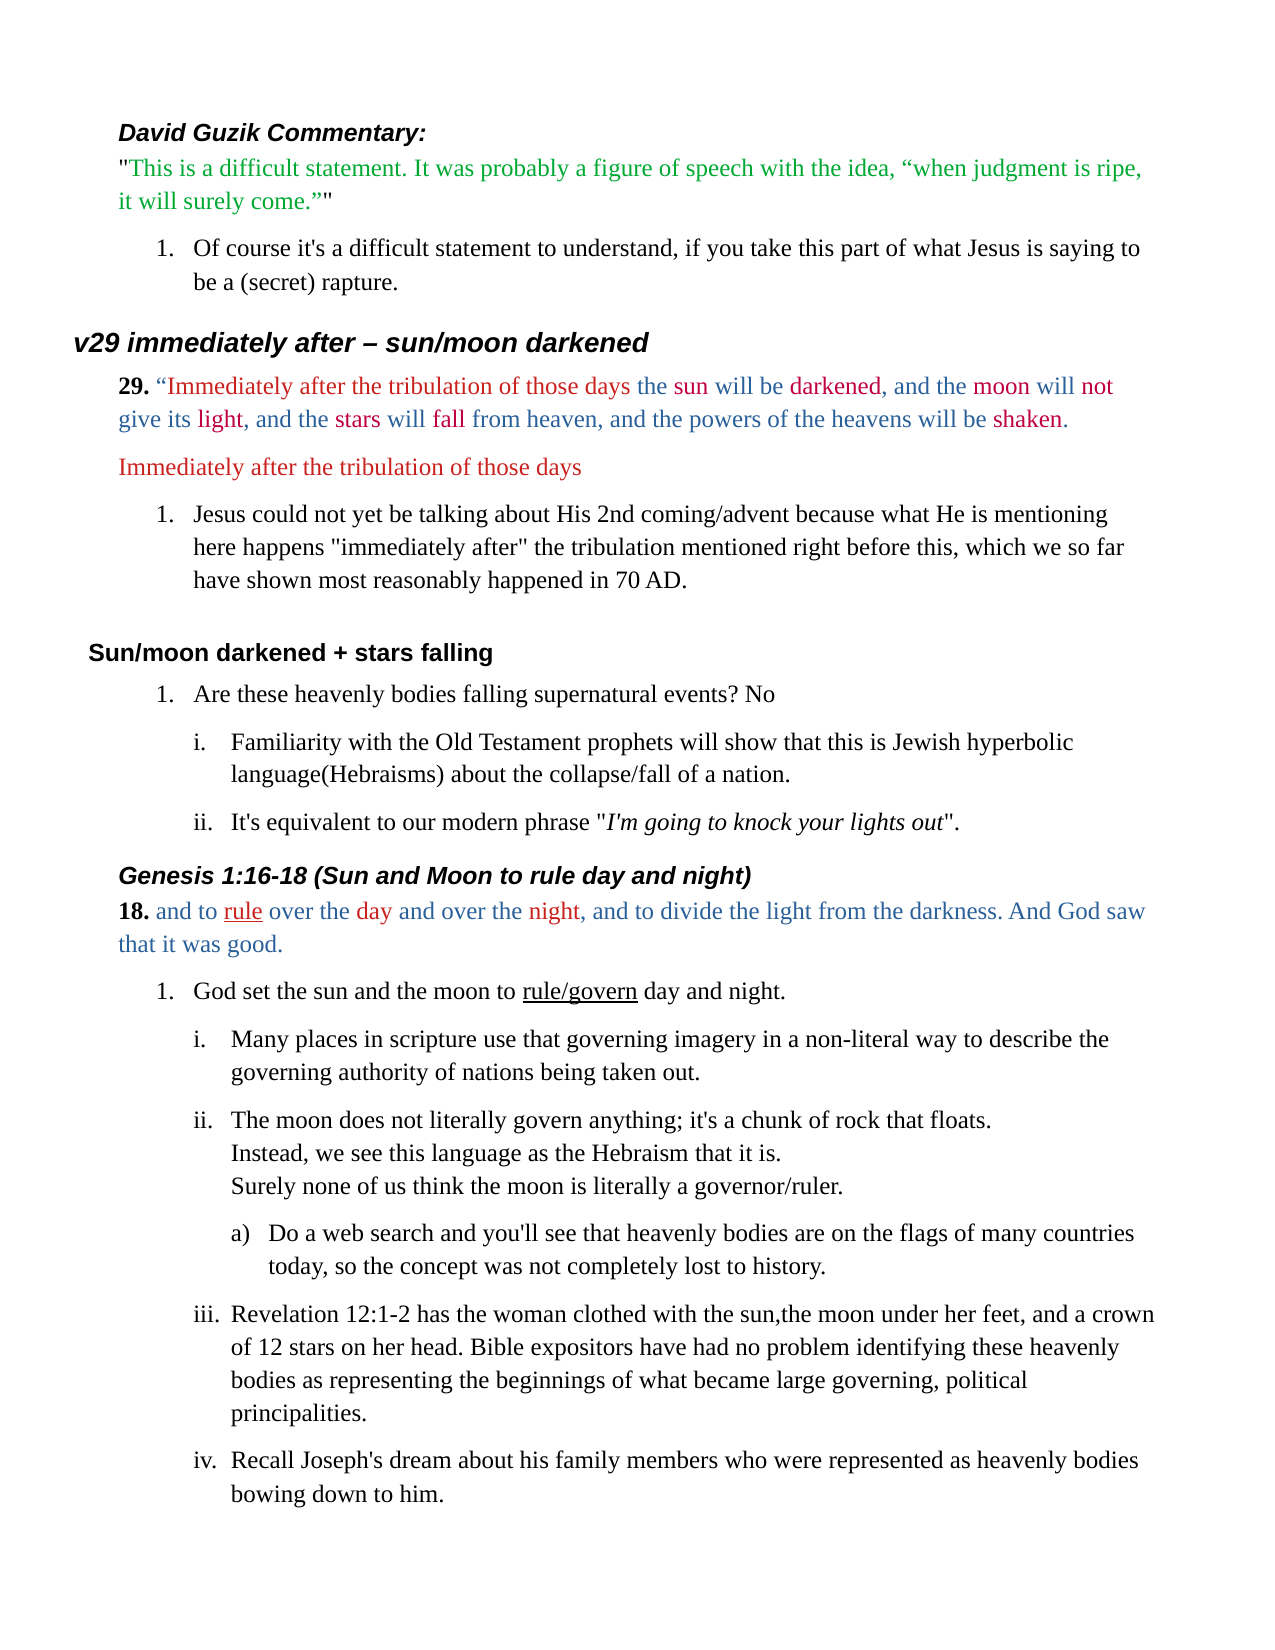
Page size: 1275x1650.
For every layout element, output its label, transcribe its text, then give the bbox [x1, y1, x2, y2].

subtitle v29 immediately after – sun/moon darkened [73, 327, 1157, 358]
list Of course it's a difficult statement to understand, if you take this part of what Jesus is saying to be a (secret) rapture. [156, 233, 1157, 295]
list Many places in scripture use that governing imagery in a non-literal way to describe the governing authority of nations being taken out. [193, 1024, 1157, 1086]
text "This is a difficult statement. It was probably a figure of speech with the idea, “when judgment is ripe, it will surely come.”" [118, 153, 1157, 215]
list It's equivalent to our modern phrase "I'm going to knock your lights out". [193, 807, 1157, 836]
subtitle Genesis 1:16-18 (Sun and Moon to rule day and night) [118, 861, 1157, 889]
list Revelation 12:1-2 has the woman clothed with the sun,the moon under her feet, and a crown of 12 stars on her head. Bible expositors have had no problem identifying these heavenly bodies as representing the beginnings of what became large governing, political principalities. [193, 1299, 1157, 1427]
list Do a web search and you'll see that heavenly bodies are on the flags of many countries today, so the concept was not completely lost to history. [231, 1218, 1157, 1280]
list Jesus could not yet be talking about His 2nd coming/advent because what He is mentioning here happens "immediately after" the tribulation mentioned right before this, which we so far have shown most reasonably happened in 70 AD. [156, 499, 1157, 594]
list The moon does not literally govern anything; it's a chunk of rock that floats. Instead, we see this language as the Hebraism that it is. Surely none of us think the moon is literally a governor/ruler. [193, 1105, 1157, 1199]
list Are these heavenly bodies falling supernatural events? No [156, 679, 1157, 708]
subtitle David Guzik Commentary: [118, 118, 1157, 147]
list Familiarity with the Old Testament prophets will show that this is Jewish hyperbolic language(Hebraisms) about the collapse/fall of a nation. [193, 727, 1157, 788]
text 29. “Immediately after the tribulation of those days the sun will be darkened, and the moon will not give its light, and the stars will fall from heaven, and the powers of the heavens will be shaken. [118, 371, 1157, 433]
text Immediately after the tribulation of those days [118, 452, 1157, 480]
subtitle Sun/moon darkened + stars falling [88, 638, 1157, 666]
list God set the sun and the moon to rule/govern day and night. [156, 976, 1157, 1005]
list Recall Joseph's dream about his family members who were represented as heavenly bodies bowing down to him. [193, 1446, 1157, 1507]
text 18. and to rule over the day and over the night, and to divide the light from the darkness. And God saw that it was good. [118, 896, 1157, 958]
